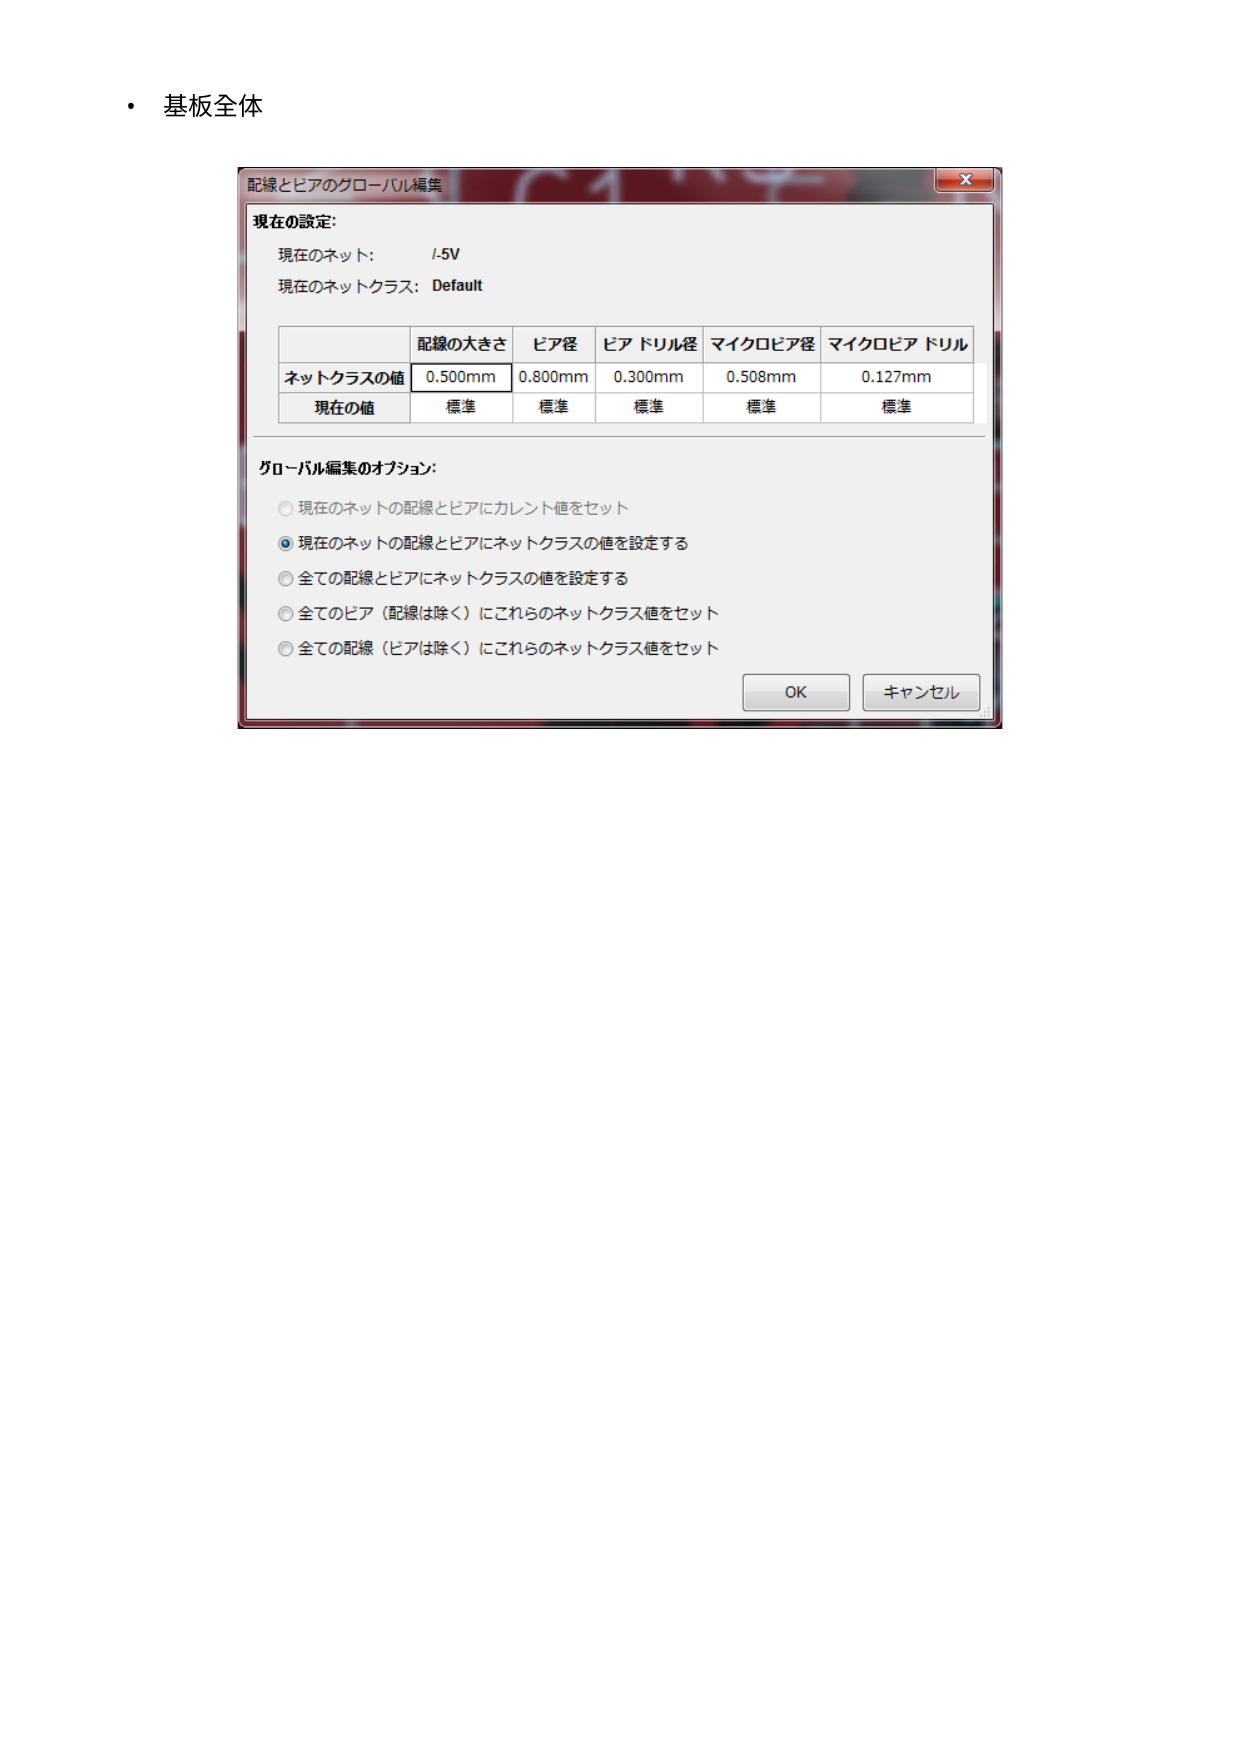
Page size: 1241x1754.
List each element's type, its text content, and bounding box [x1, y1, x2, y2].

list 基板全体 [126, 88, 1152, 122]
picture [237, 167, 1003, 729]
